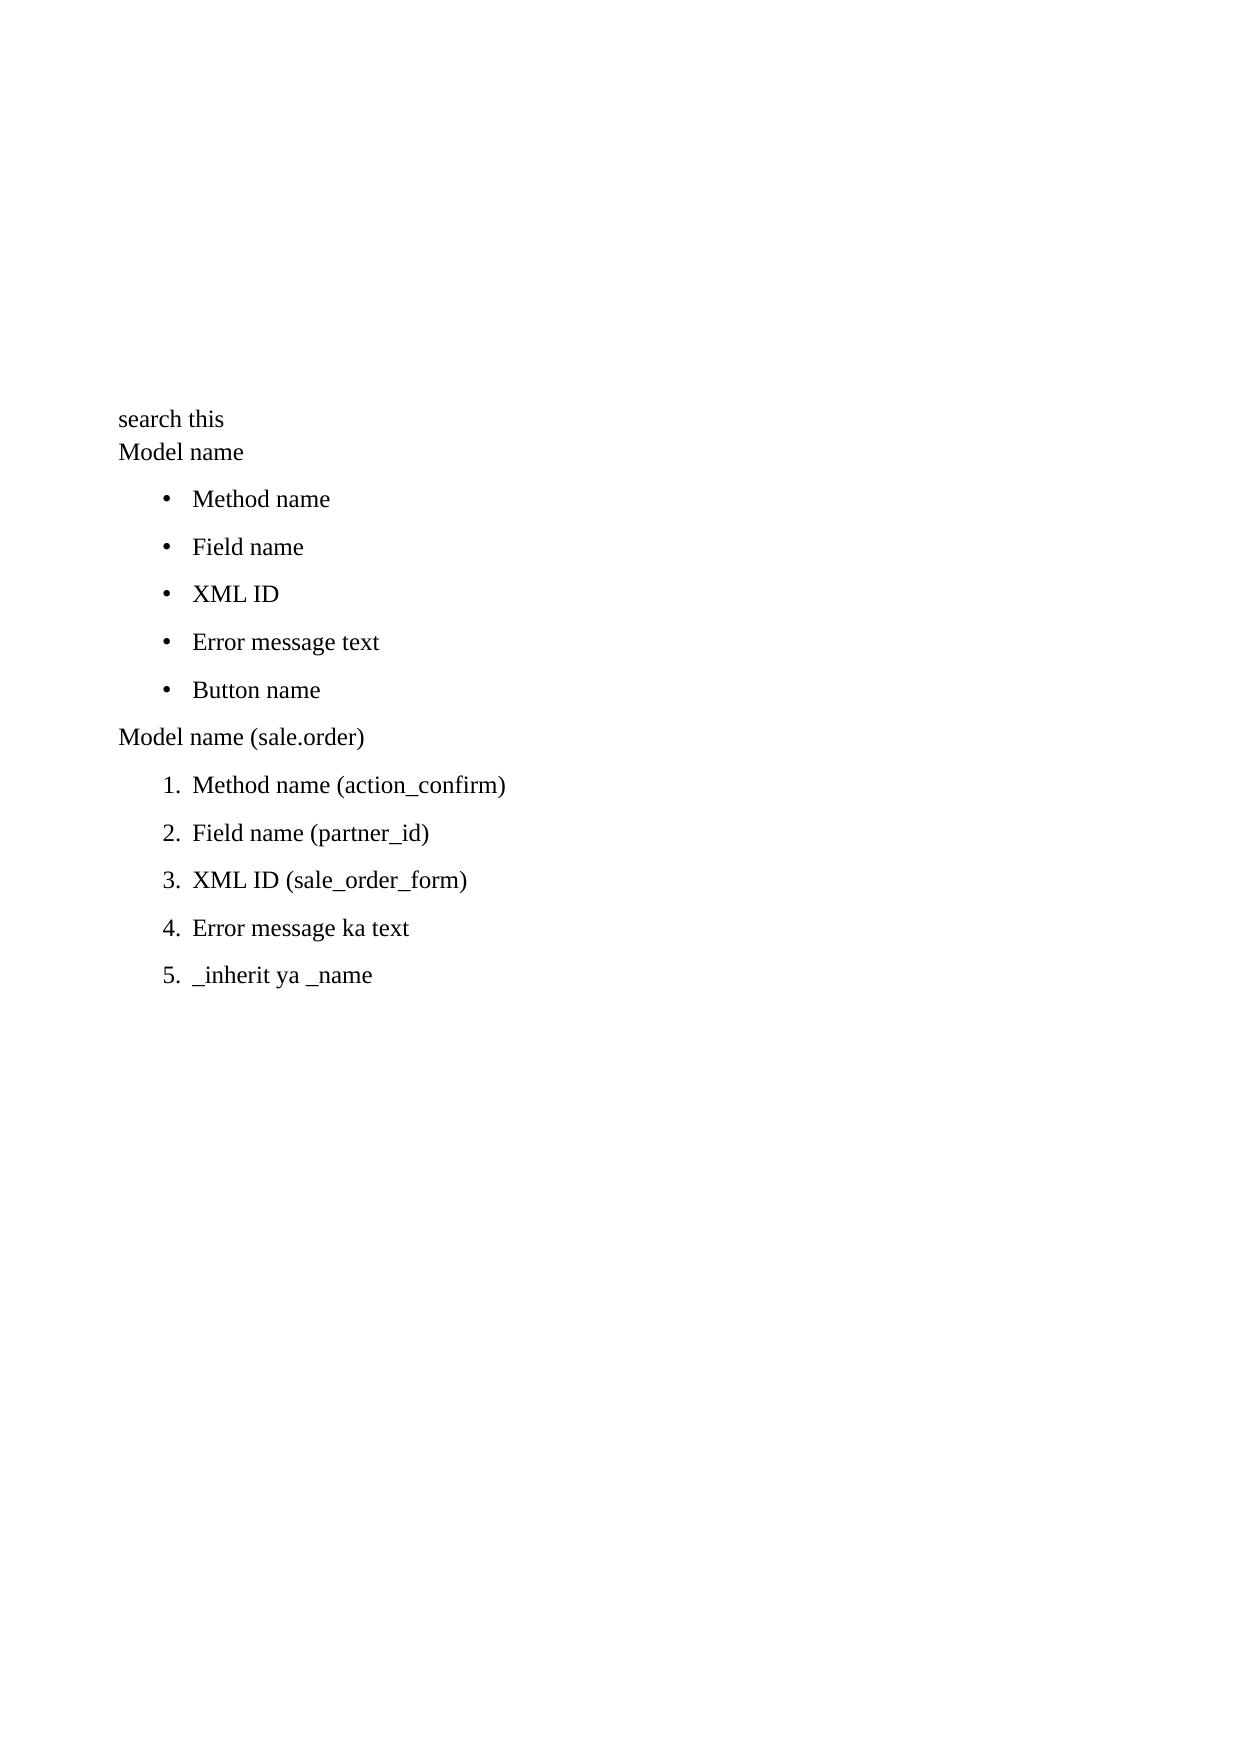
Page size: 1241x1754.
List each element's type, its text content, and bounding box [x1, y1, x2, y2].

list Button name [162, 675, 1122, 703]
list Error message ka text [162, 913, 1122, 942]
list _inherit ya _name [162, 960, 1122, 989]
text Model name (sale.order) [118, 722, 1122, 751]
list Error message text [162, 627, 1122, 656]
text search this Model name [118, 404, 1122, 466]
list XML ID [162, 579, 1122, 608]
list XML ID (sale_order_form) [162, 865, 1122, 894]
list Method name [162, 484, 1122, 513]
list Field name (partner_id) [162, 818, 1122, 846]
list Field name [162, 532, 1122, 561]
list Method name (action_confirm) [162, 770, 1122, 799]
